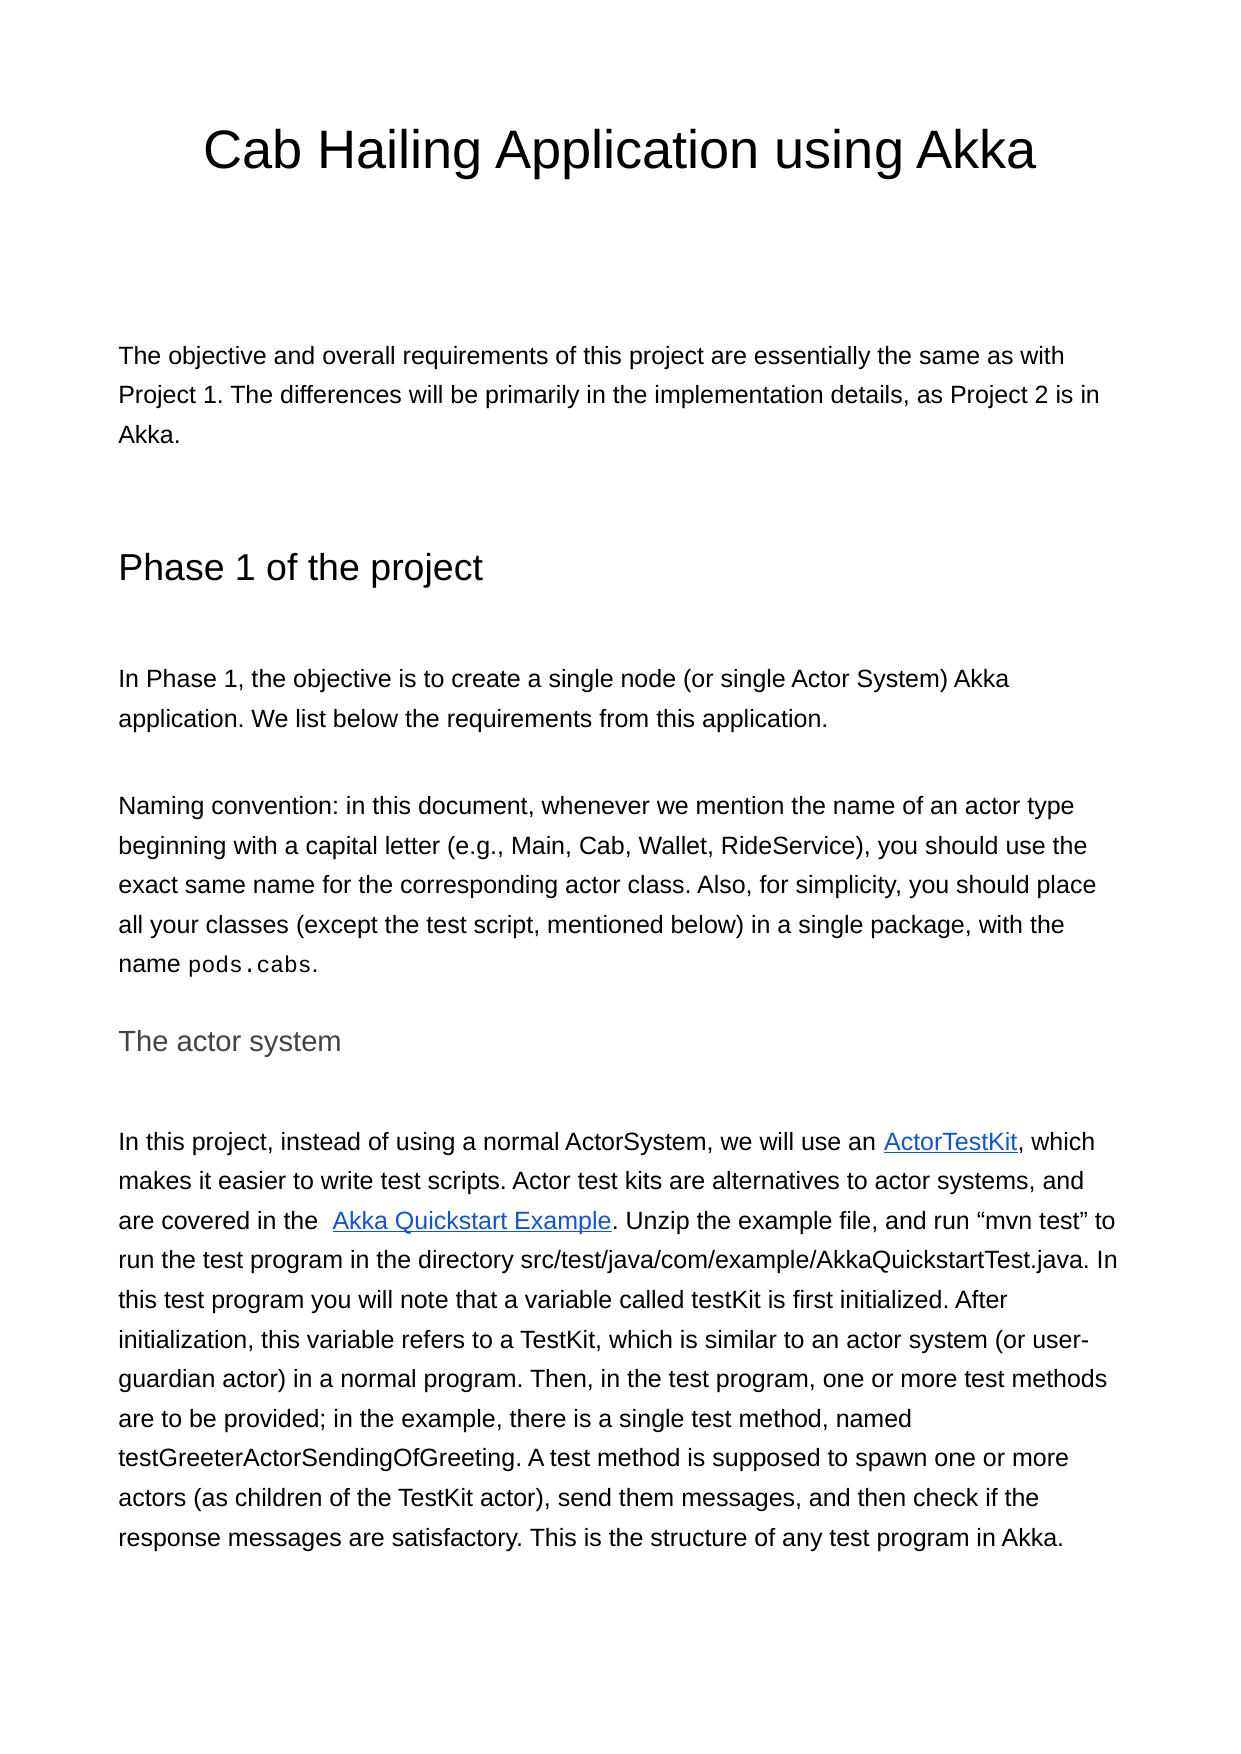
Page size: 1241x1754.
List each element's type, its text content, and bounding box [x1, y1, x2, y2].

subtitle The actor system [118, 1024, 1122, 1058]
text In this project, instead of using a normal ActorSystem, we will use an ActorTestKit, which makes it easier to write test scripts. Actor test kits are alternatives to actor systems, and are covered in the Akka Quickstart Example. Unzip the example file, and run “mvn test” to run the test program in the directory src/test/java/com/example/AkkaQuickstartTest.java. In this test program you will note that a variable called testKit is first initialized. After initialization, this variable refers to a TestKit, which is similar to an actor system (or user-guardian actor) in a normal program. Then, in the test program, one or more test methods are to be provided; in the example, there is a single test method, named testGreeterActorSendingOfGreeting. A test method is supposed to spawn one or more actors (as children of the TestKit actor), send them messages, and then check if the response messages are satisfactory. This is the structure of any test program in Akka. [118, 1127, 1122, 1551]
subtitle Phase 1 of the project [118, 545, 1122, 588]
text Cab Hailing Application using Akka [118, 118, 1122, 180]
text Naming convention: in this document, whenever we mention the name of an actor type beginning with a capital letter (e.g., Main, Cab, Wallet, RideService), you should use the exact same name for the corresponding actor class. Also, for simplicity, you should place all your classes (except the test script, mentioned below) in a single package, with the name pods.cabs. [118, 791, 1122, 980]
text The objective and overall requirements of this project are essentially the same as with Project 1. The differences will be primarily in the implementation details, as Project 2 is in Akka. [118, 341, 1122, 449]
text In Phase 1, the objective is to create a single node (or single Actor System) Akka application. We list below the requirements from this application. [118, 664, 1122, 733]
